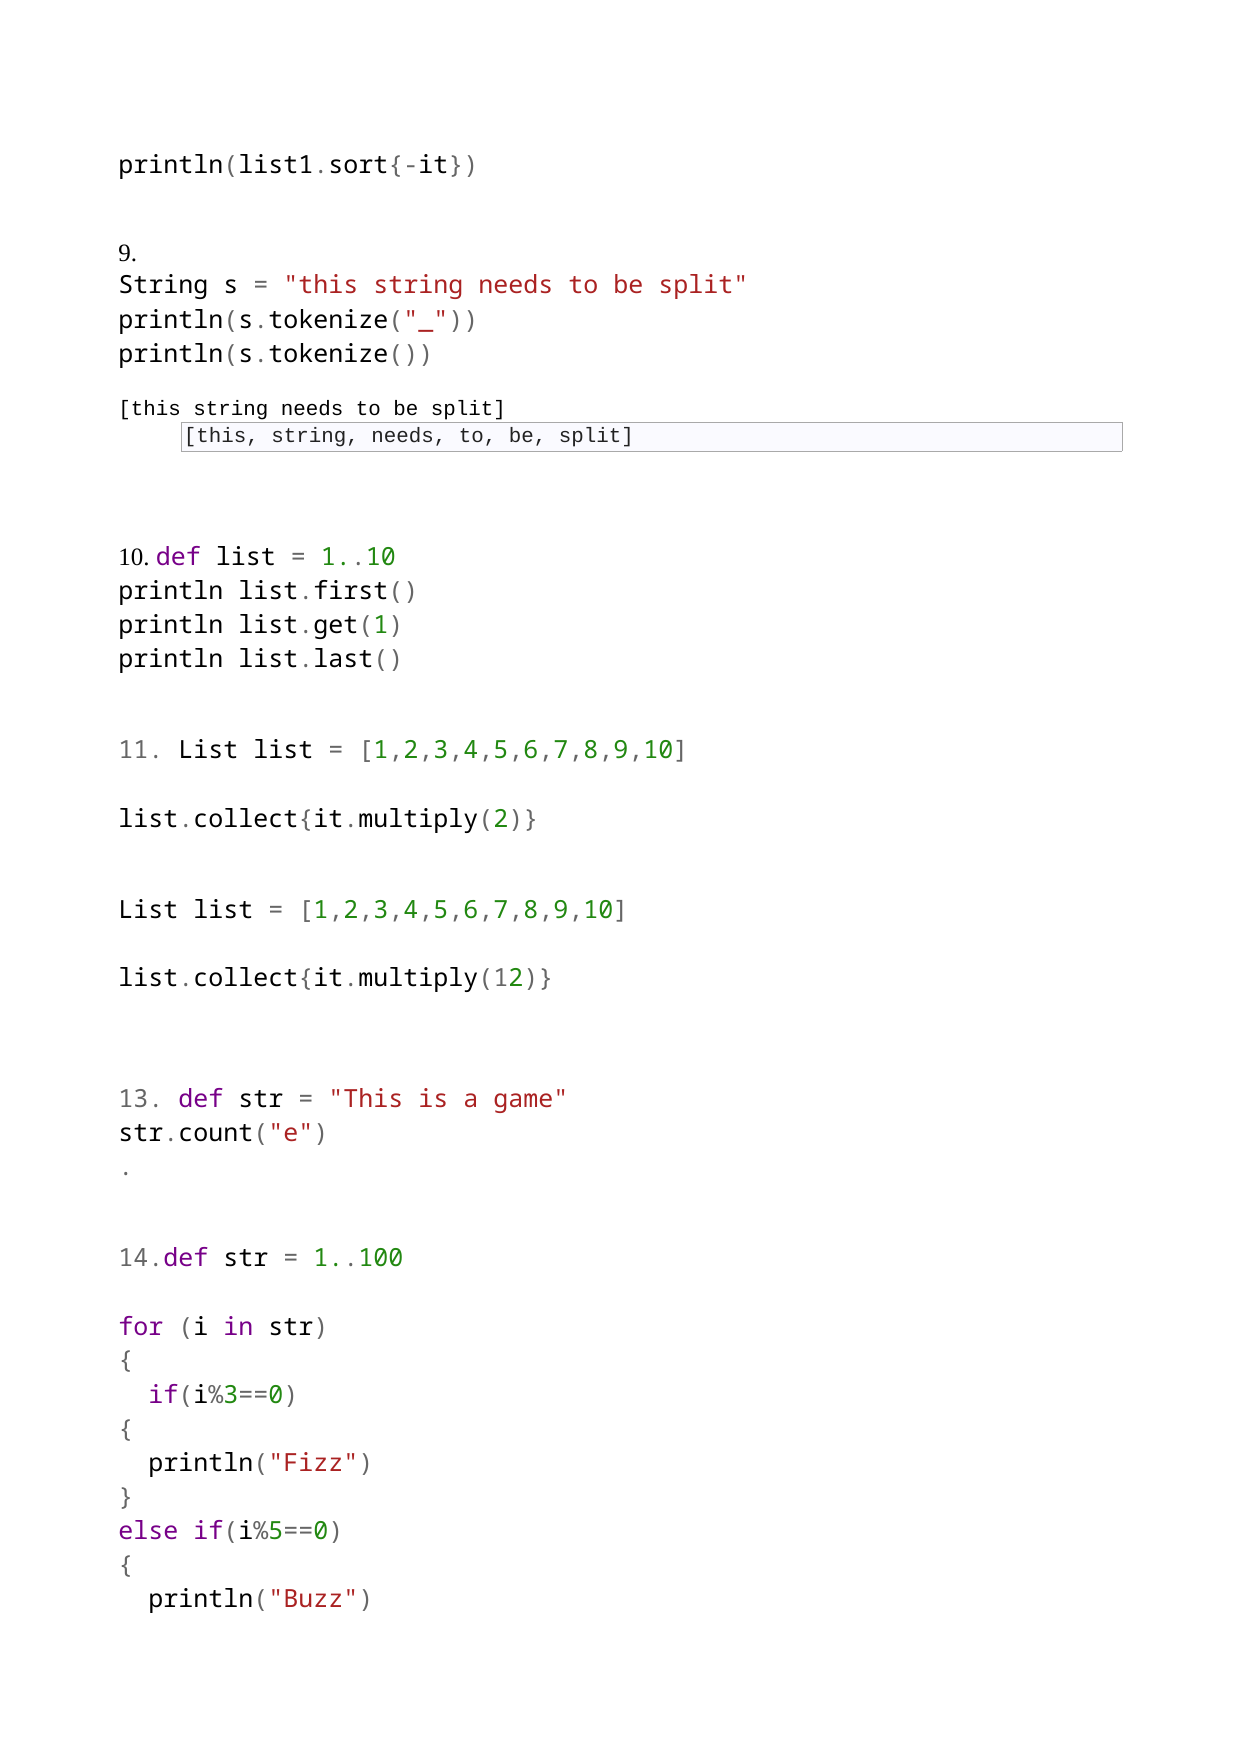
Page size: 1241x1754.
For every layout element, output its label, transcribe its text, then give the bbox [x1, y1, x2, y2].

text 11. List list = [1,2,3,4,5,6,7,8,9,10] list.collect{it.multiply(2)} [118, 732, 1122, 834]
text 13. def str = "This is a game" str.count("e") ​. [118, 1080, 1122, 1182]
text [this string needs to be split] [118, 398, 1122, 422]
text [this, string, needs, to, be, split] [182, 423, 1122, 451]
text 14.def str = 1..100 for (i in str) { if(i%3==0) { println("Fizz") } else if(i%5==0) { println("Buzz") [118, 1240, 1122, 1615]
text 9. [118, 238, 1122, 267]
text 10. def list = 1..10 println list.first() println list.get(1) println list.last() [118, 538, 1122, 675]
text println(list1.sort{-it}) [118, 118, 1122, 181]
text String s = "this string needs to be split" println(s.tokenize("_")) println(s.tokenize()) [118, 267, 1122, 369]
text List list = [1,2,3,4,5,6,7,8,9,10] list.collect{it.multiply(12)} [118, 892, 1122, 994]
